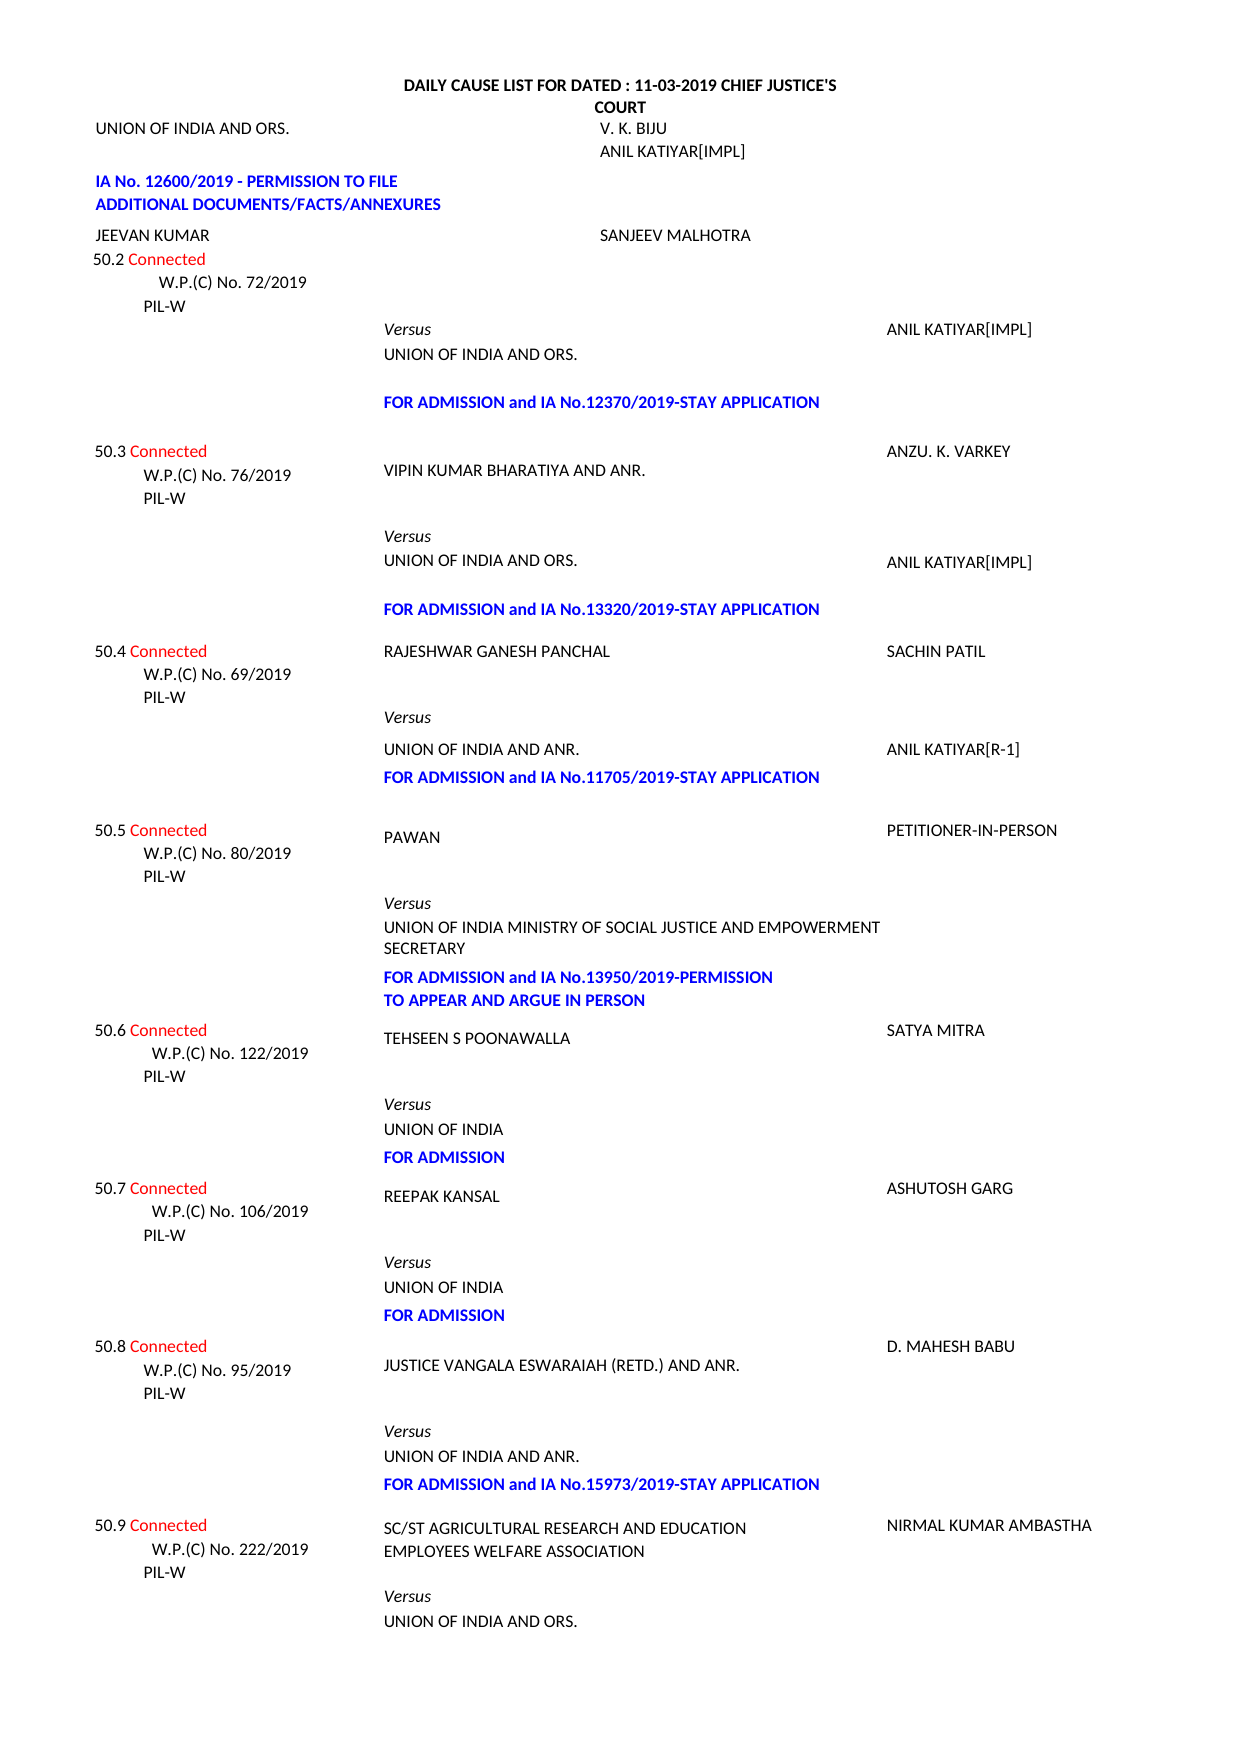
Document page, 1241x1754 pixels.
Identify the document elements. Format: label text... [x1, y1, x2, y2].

table_cell NIRMAL KUMAR AMBASTHA [887, 1515, 1126, 1633]
table_cell VIPIN KUMAR BHARATIYA AND ANR. Versus UNION OF INDIA AND ORS. FOR ADMISSION and IA No.13320/2019-STAY APPLICATION [384, 441, 887, 640]
table_header UNION OF INDIA AND ORS. IA No. 12600/2019 - PERMISSION TO FILE ADDITIONAL DOCUMENTS/FACTS/ANNEXURES [95, 118, 600, 219]
table_cell D. MAHESH BABU [887, 1336, 1126, 1514]
table_cell 50.9 Connected W.P.(C) No. 222/2019 PIL-W [90, 1515, 383, 1633]
table_cell ANZU. K. VARKEY ANIL KATIYAR[IMPL] [887, 441, 1126, 640]
table_cell ANIL KATIYAR[R-1] [887, 739, 1126, 819]
text 50.2 Connected [89, 248, 1043, 269]
table_cell 50.6 Connected W.P.(C) No. 122/2019 PIL-W [90, 1019, 383, 1177]
table_cell ASHUTOSH GARG [887, 1178, 1126, 1336]
table_cell UNION OF INDIA AND ANR. FOR ADMISSION and IA No.11705/2019-STAY APPLICATION [384, 739, 887, 819]
table_cell PAWAN Versus UNION OF INDIA MINISTRY OF SOCIAL JUSTICE AND EMPOWERMENT SECRETARY FOR ADMISSION and IA No.13950/2019-PERMISSION TO APPEAR AND ARGUE IN PERSON [384, 819, 887, 1019]
table_cell TEHSEEN S POONAWALLA Versus UNION OF INDIA FOR ADMISSION [384, 1019, 887, 1177]
table_cell SACHIN PATIL [887, 640, 1126, 738]
table_header [90, 318, 383, 441]
text W.P.(C) No. 72/2019 [95, 271, 306, 293]
text PIL-W [143, 295, 1043, 316]
table_cell [90, 739, 383, 819]
table_cell JUSTICE VANGALA ESWARAIAH (RETD.) AND ANR. Versus UNION OF INDIA AND ANR. FOR ADMISSION and IA No.15973/2019-STAY APPLICATION [384, 1336, 887, 1514]
table_cell 50.3 Connected W.P.(C) No. 76/2019 PIL-W [90, 441, 383, 640]
table_cell JEEVAN KUMAR [95, 219, 600, 248]
table_cell SATYA MITRA [887, 1019, 1126, 1177]
table_cell 50.8 Connected W.P.(C) No. 95/2019 PIL-W [90, 1336, 383, 1514]
table_header V. K. BIJU ANIL KATIYAR[IMPL] [600, 118, 778, 219]
table_header ANIL KATIYAR[IMPL] [887, 318, 1126, 441]
table_cell RAJESHWAR GANESH PANCHAL Versus [384, 640, 887, 738]
table_header Versus UNION OF INDIA AND ORS. FOR ADMISSION and IA No.12370/2019-STAY APPLICATION [384, 318, 887, 441]
table_cell 50.5 Connected W.P.(C) No. 80/2019 PIL-W [90, 819, 383, 1019]
table_cell 50.7 Connected W.P.(C) No. 106/2019 PIL-W [90, 1178, 383, 1336]
table_cell PETITIONER-IN-PERSON [887, 819, 1126, 1019]
table_cell 50.4 Connected W.P.(C) No. 69/2019 PIL-W [90, 640, 383, 738]
table_cell SANJEEV MALHOTRA [600, 219, 778, 248]
table_cell SC/ST AGRICULTURAL RESEARCH AND EDUCATION EMPLOYEES WELFARE ASSOCIATION Versus UNION OF INDIA AND ORS. [384, 1515, 887, 1633]
table_cell REEPAK KANSAL Versus UNION OF INDIA FOR ADMISSION [384, 1178, 887, 1336]
